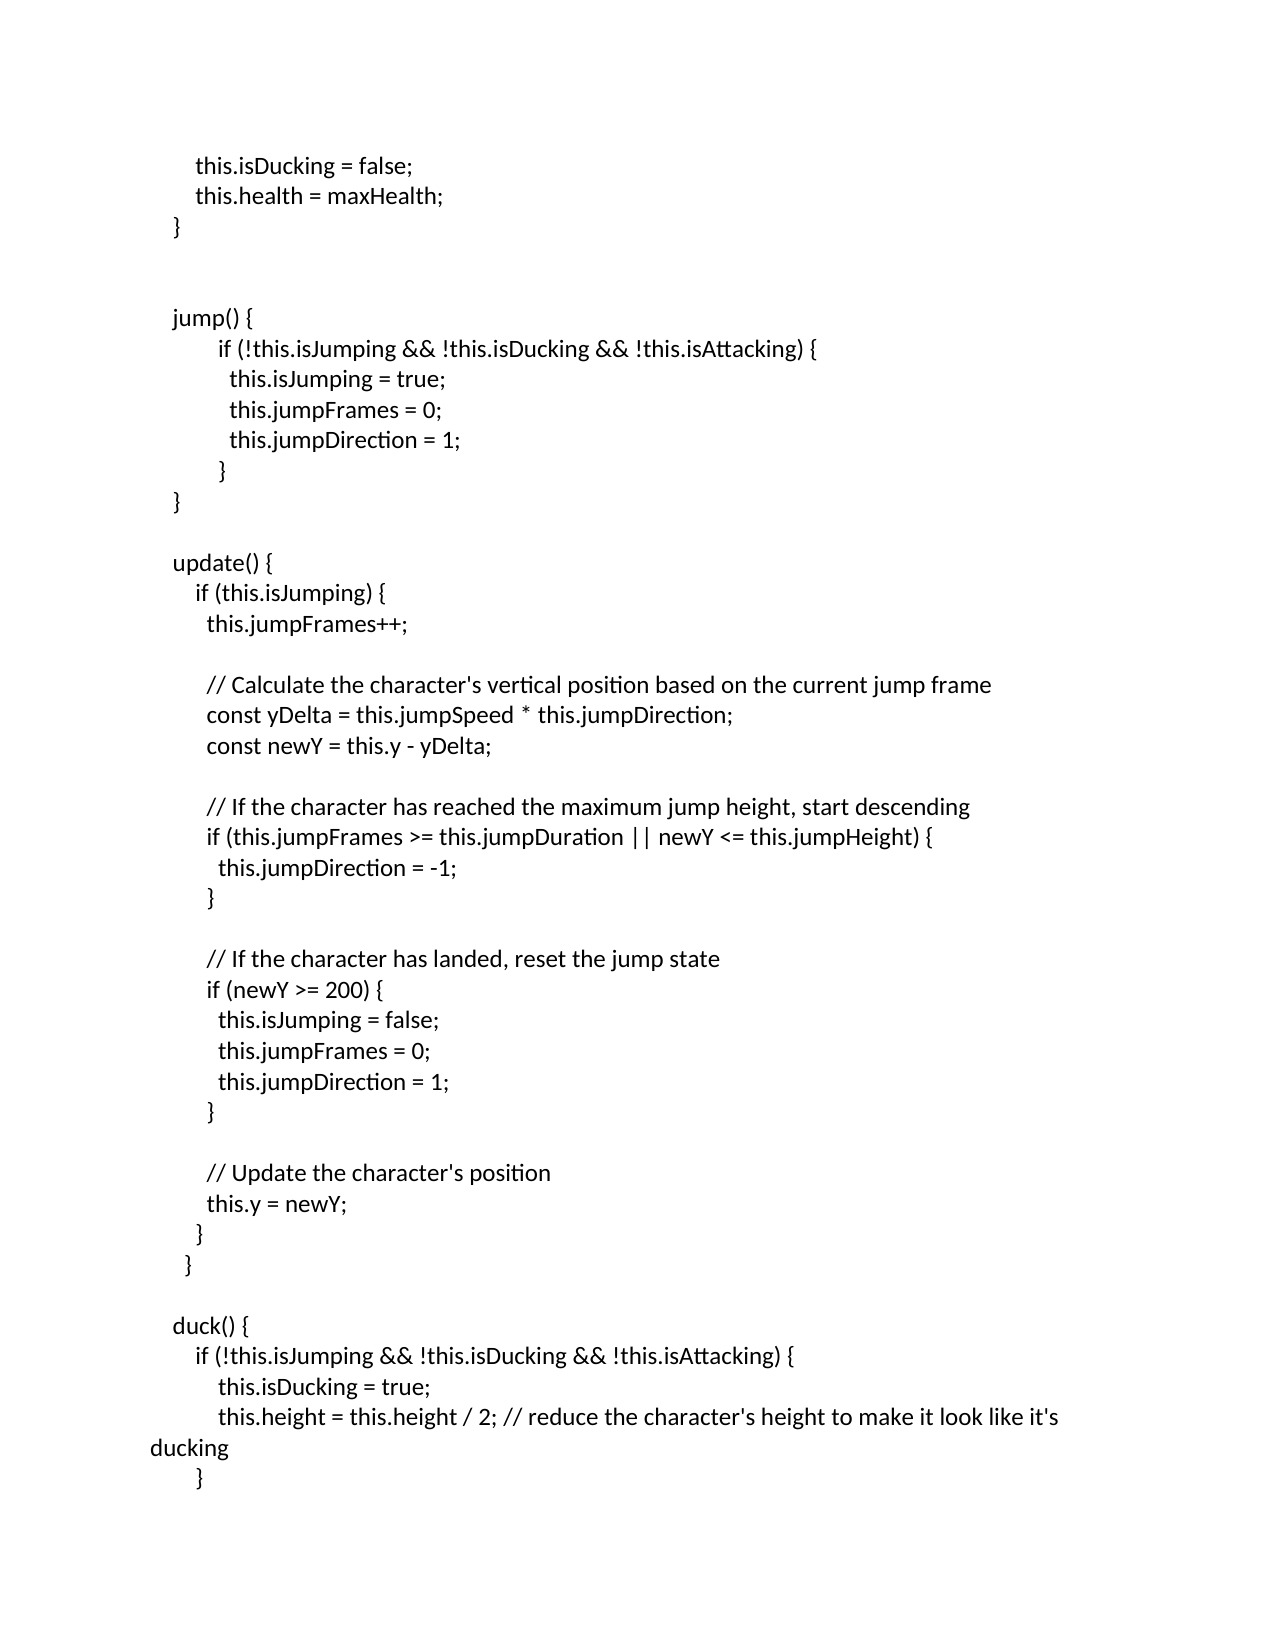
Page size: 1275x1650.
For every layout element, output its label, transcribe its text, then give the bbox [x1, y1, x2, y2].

text this.jumpDirection = 1; [150, 425, 1125, 455]
text } [150, 1096, 1125, 1127]
text if (newY >= 200) { [150, 974, 1125, 1004]
text update() { [150, 547, 1125, 577]
text this.height = this.height / 2; // reduce the character's height to make it look like it's ducking [150, 1401, 1125, 1462]
text } [150, 455, 1125, 486]
text } [150, 1218, 1125, 1249]
text if (this.isJumping) { [150, 577, 1125, 608]
text } [150, 211, 1125, 242]
text // Calculate the character's vertical position based on the current jump frame [150, 669, 1125, 699]
text } [150, 882, 1125, 913]
text this.isJumping = false; [150, 1004, 1125, 1035]
text } [150, 486, 1125, 516]
text this.isDucking = true; [150, 1371, 1125, 1401]
text // If the character has reached the maximum jump height, start descending [150, 791, 1125, 821]
text this.y = newY; [150, 1188, 1125, 1218]
text this.isDucking = false; [150, 150, 1125, 181]
text this.jumpFrames = 0; [150, 1035, 1125, 1066]
text } [150, 1249, 1125, 1279]
text } [150, 1462, 1125, 1493]
text const yDelta = this.jumpSpeed * this.jumpDirection; [150, 699, 1125, 730]
text duck() { [150, 1310, 1125, 1340]
text this.jumpFrames = 0; [150, 394, 1125, 425]
text this.jumpDirection = 1; [150, 1066, 1125, 1096]
text const newY = this.y - yDelta; [150, 730, 1125, 760]
text this.jumpDirection = -1; [150, 852, 1125, 882]
text if (!this.isJumping && !this.isDucking && !this.isAttacking) { [150, 333, 1125, 364]
text jump() { [150, 303, 1125, 333]
text if (!this.isJumping && !this.isDucking && !this.isAttacking) { [150, 1340, 1125, 1371]
text // Update the character's position [150, 1157, 1125, 1188]
text this.isJumping = true; [150, 364, 1125, 394]
text this.health = maxHealth; [150, 181, 1125, 211]
text if (this.jumpFrames >= this.jumpDuration || newY <= this.jumpHeight) { [150, 821, 1125, 852]
text // If the character has landed, reset the jump state [150, 943, 1125, 974]
text this.jumpFrames++; [150, 608, 1125, 638]
